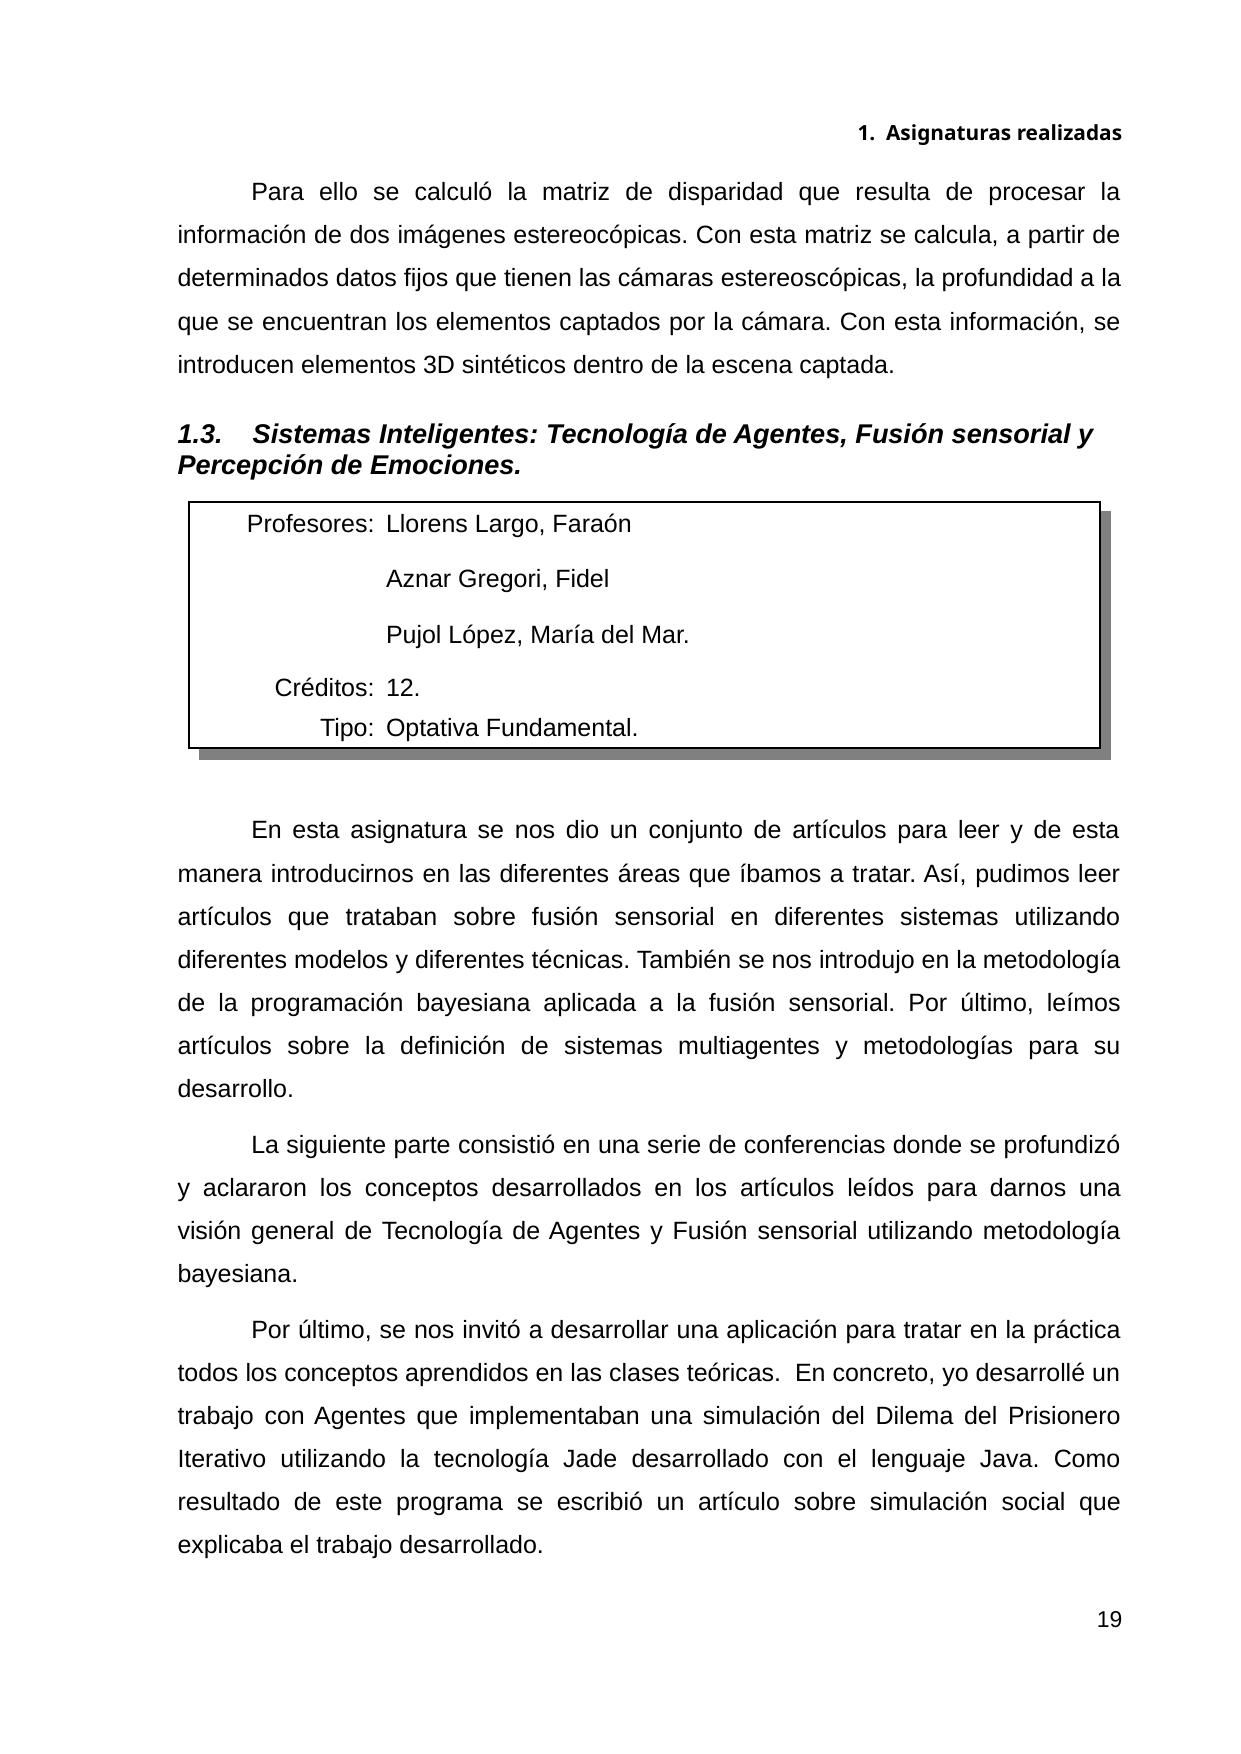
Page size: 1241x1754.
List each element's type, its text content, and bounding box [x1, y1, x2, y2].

table_cell 12. [380, 667, 1099, 707]
table_cell Créditos: [190, 667, 380, 707]
table_cell Optativa Fundamental. [380, 707, 1099, 747]
table_header Llorens Largo, Faraón Aznar Gregori, Fidel Pujol López, María del Mar. [380, 503, 1099, 667]
text Por último, se nos invitó a desarrollar una aplicación para tratar en la práctica todos los conceptos aprendidos en las clases teóricas. En concreto, yo desarrollé un trabajo con Agentes que implementaban una simulación del Dilema del Prisionero Iterativo utilizando la tecnología Jade desarrollado con el lenguaje Java. Como resultado de este programa se escribió un artículo sobre simulación social que explicaba el trabajo desarrollado. [177, 1315, 1122, 1559]
text En esta asignatura se nos dio un conjunto de artículos para leer y de esta manera introducirnos en las diferentes áreas que íbamos a tratar. Así, pudimos leer artículos que trataban sobre fusión sensorial en diferentes sistemas utilizando diferentes modelos y diferentes técnicas. También se nos introdujo en la metodología de la programación bayesiana aplicada a la fusión sensorial. Por último, leímos artículos sobre la definición de sistemas multiagentes y metodologías para su desarrollo. [177, 816, 1122, 1103]
table_cell Tipo: [190, 707, 380, 747]
table_header Profesores: [190, 503, 380, 667]
text Para ello se calculó la matriz de disparidad que resulta de procesar la información de dos imágenes estereocópicas. Con esta matriz se calcula, a partir de determinados datos fijos que tienen las cámaras estereoscópicas, la profundidad a la que se encuentran los elementos captados por la cámara. Con esta información, se introducen elementos 3D sintéticos dentro de la escena captada. [177, 177, 1122, 378]
text La siguiente parte consistió en una serie de conferencias donde se profundizó y aclararon los conceptos desarrollados en los artículos leídos para darnos una visión general de Tecnología de Agentes y Fusión sensorial utilizando metodología bayesiana. [177, 1130, 1122, 1288]
subtitle Sistemas Inteligentes: Tecnología de Agentes, Fusión sensorial y Percepción de Emociones. [177, 418, 1122, 480]
